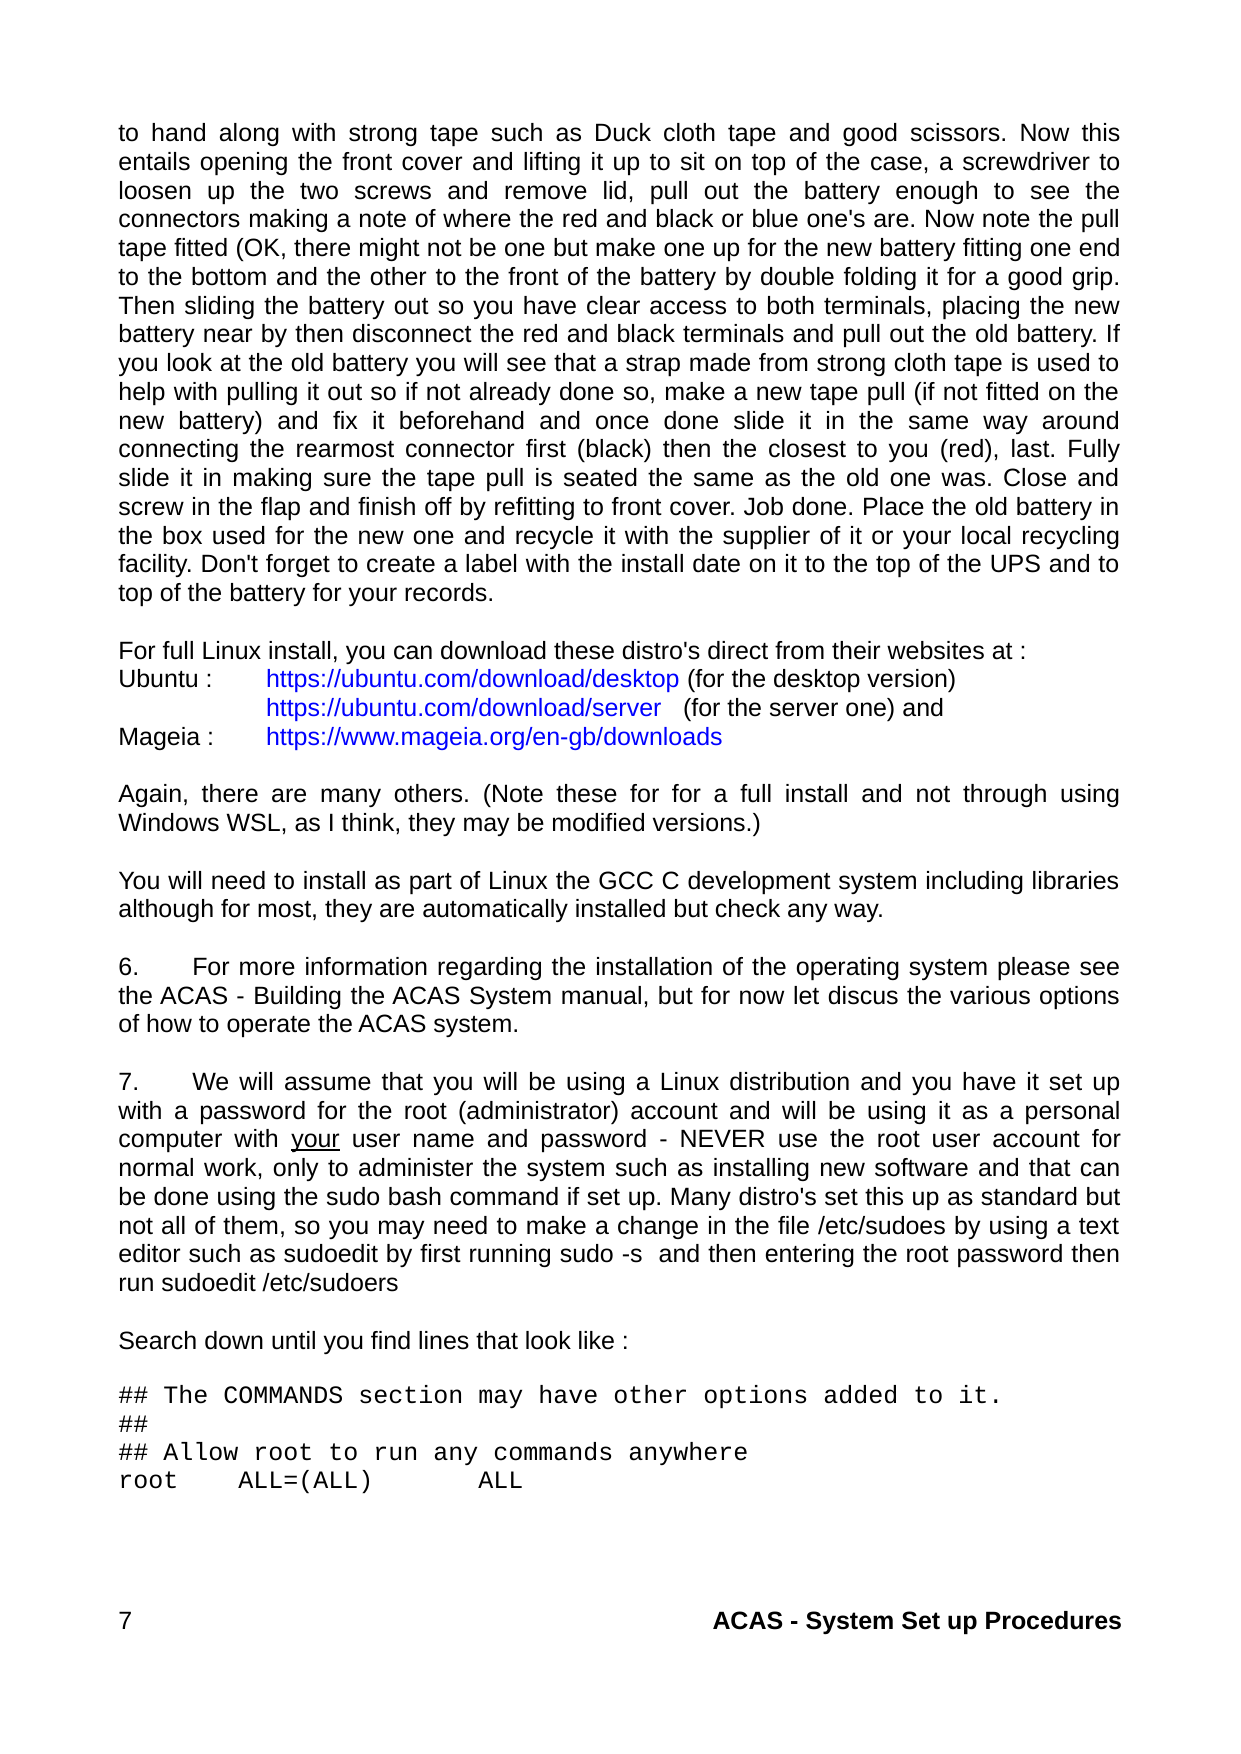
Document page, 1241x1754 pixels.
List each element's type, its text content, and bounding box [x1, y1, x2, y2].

text You will need to install as part of Linux the GCC C development system including libraries although for most, they are automatically installed but check any way. [118, 866, 1122, 923]
text to hand along with strong tape such as Duck cloth tape and good scissors. Now this entails opening the front cover and lifting it up to sit on top of the case, a screwdriver to loosen up the two screws and remove lid, pull out the battery enough to see the connectors making a note of where the red and black or blue one's are. Now note the pull tape fitted (OK, there might not be one but make one up for the new battery fitting one end to the bottom and the other to the front of the battery by double folding it for a good grip. Then sliding the battery out so you have clear access to both terminals, placing the new battery near by then disconnect the red and black terminals and pull out the old battery. If you look at the old battery you will see that a strap made from strong cloth tape is used to help with pulling it out so if not already done so, make a new tape pull (if not fitted on the new battery) and fix it beforehand and once done slide it in the same way around connecting the rearmost connector first (black) then the closest to you (red), last. Fully slide it in making sure the tape pull is seated the same as the old one was. Close and screw in the flap and finish off by refitting to front cover. Job done. Place the old battery in the box used for the new one and recycle it with the supplier of it or your local recycling facility. Don't forget to create a label with the install date on it to the top of the UPS and to top of the battery for your records. [118, 118, 1122, 607]
text Again, there are many others. (Note these for for a full install and not through using Windows WSL, as I think, they may be modified versions.) [118, 779, 1122, 837]
text Ubuntu : https://ubuntu.com/download/desktop (for the desktop version) [118, 664, 1122, 693]
text ## [118, 1411, 1122, 1440]
text Search down until you find lines that look like : [118, 1326, 1122, 1354]
text https://ubuntu.com/download/server (for the server one) and [118, 693, 1122, 722]
text root ALL=(ALL) ALL [118, 1468, 1122, 1496]
text Mageia : https://www.mageia.org/en-gb/downloads [118, 722, 1122, 751]
text 6. For more information regarding the installation of the operating system please see the ACAS - Building the ACAS System manual, but for now let discus the various options of how to operate the ACAS system. [118, 952, 1122, 1038]
text ## The COMMANDS section may have other options added to it. [118, 1383, 1122, 1411]
text 7. We will assume that you will be using a Linux distribution and you have it set up with a password for the root (administrator) account and will be using it as a personal computer with your user name and password - NEVER use the root user account for normal work, only to administer the system such as installing new software and that can be done using the sudo bash command if set up. Many distro's set this up as standard but not all of them, so you may need to make a change in the file /etc/sudoes by using a text editor such as sudoedit by first running sudo -s and then entering the root password then run sudoedit /etc/sudoers [118, 1067, 1122, 1297]
text ## Allow root to run any commands anywhere [118, 1440, 1122, 1468]
text For full Linux install, you can download these distro's direct from their websites at : [118, 636, 1122, 664]
